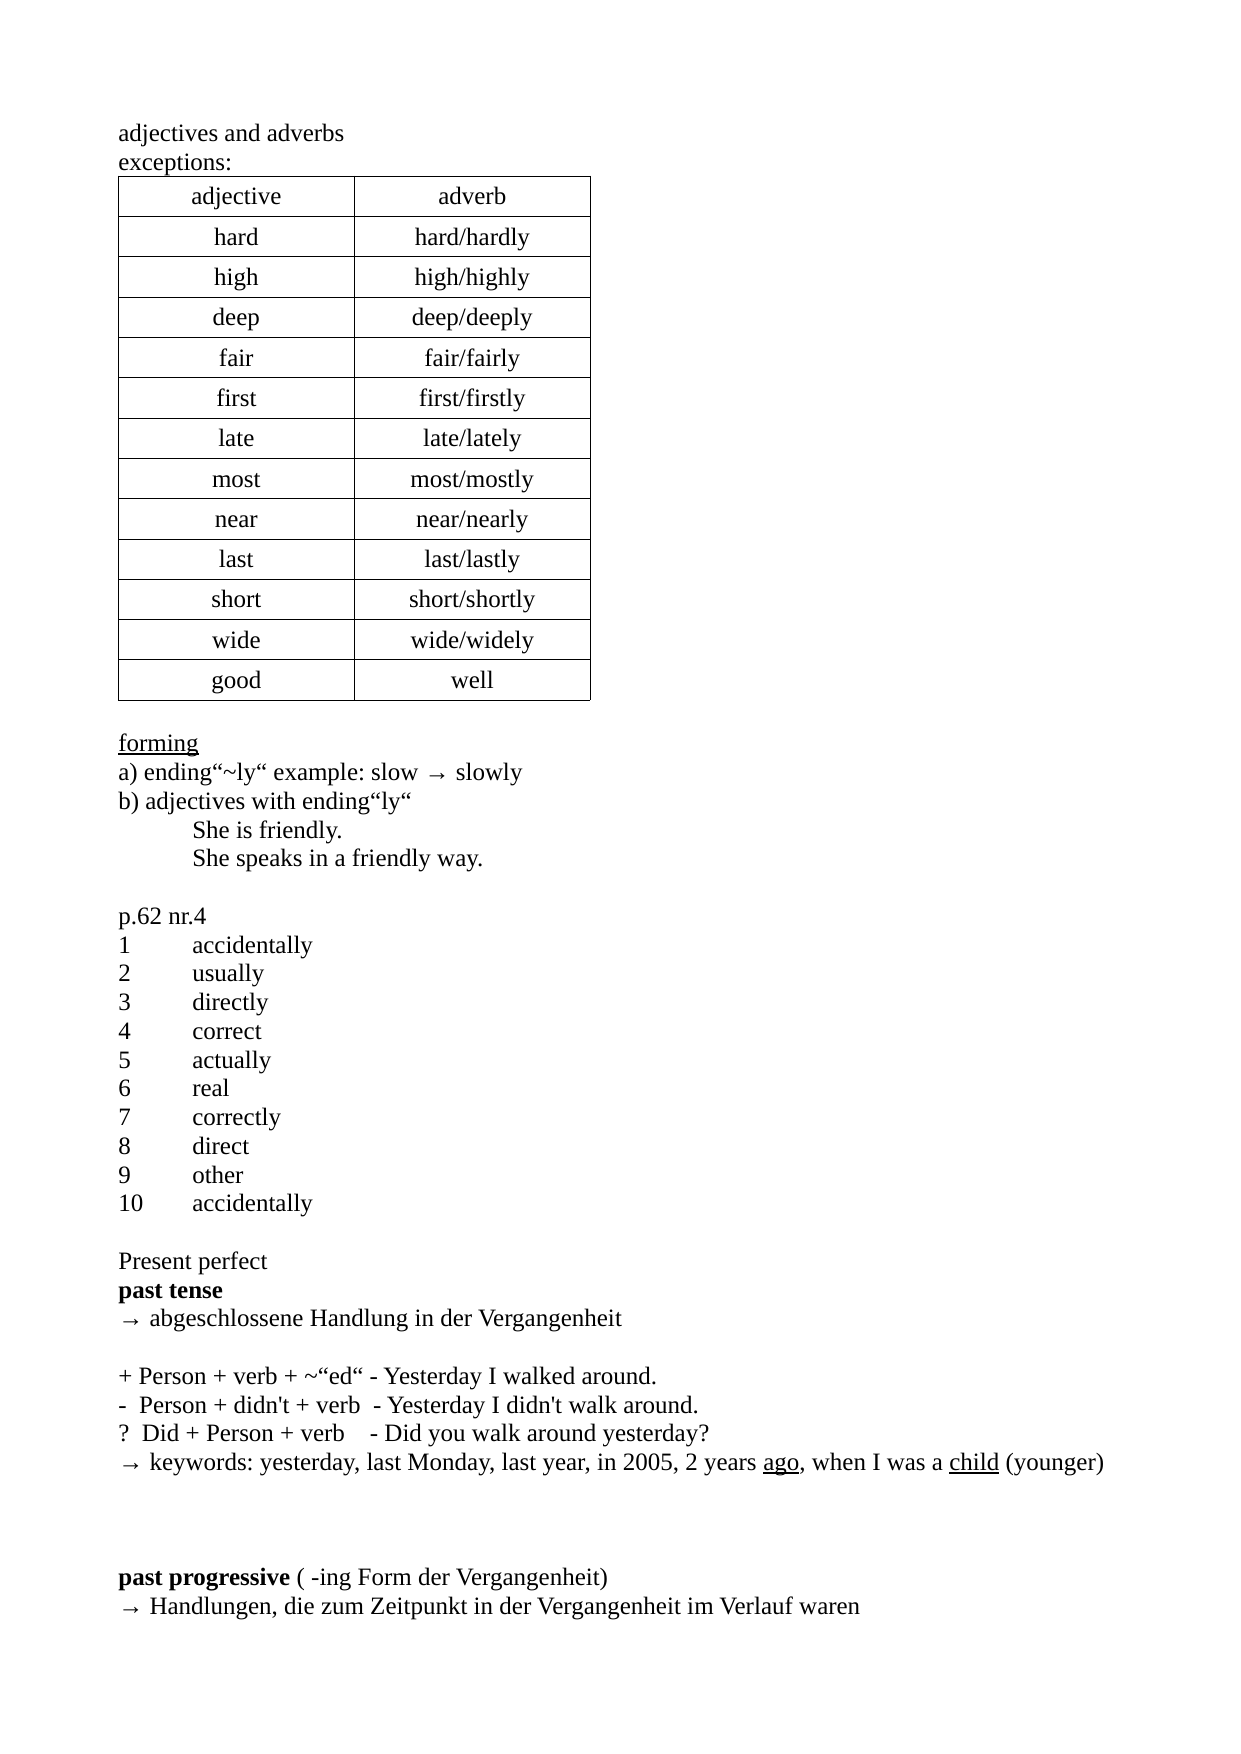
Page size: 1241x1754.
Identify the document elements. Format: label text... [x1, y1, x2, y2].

table_header adjective [119, 177, 354, 216]
table_cell hard/hardly [355, 217, 590, 256]
table_cell fair/fairly [355, 338, 590, 377]
text a) ending“~ly“ example: slow → slowly [118, 757, 1122, 786]
text Present perfect [118, 1246, 1122, 1275]
text forming [118, 728, 1122, 757]
text 6 real [118, 1073, 1122, 1102]
text 7 correctly [118, 1102, 1122, 1131]
table_cell late/lately [355, 419, 590, 458]
text 1 accidentally [118, 930, 1122, 958]
table_cell deep/deeply [355, 298, 590, 337]
table_cell near [119, 499, 354, 538]
table_cell high/highly [355, 257, 590, 297]
text + Person + verb + ~“ed“ - Yesterday I walked around. [118, 1361, 1122, 1390]
table_cell first/firstly [355, 378, 590, 417]
text 10 accidentally [118, 1188, 1122, 1217]
text b) adjectives with ending“ly“ [118, 786, 1122, 815]
text → keywords: yesterday, last Monday, last year, in 2005, 2 years ago, when I was a child (younger) [118, 1447, 1122, 1476]
table_cell well [355, 660, 590, 700]
table_cell wide/widely [355, 620, 590, 659]
text - Person + didn't + verb - Yesterday I didn't walk around. [118, 1390, 1122, 1418]
text past progressive ( -ing Form der Vergangenheit) [118, 1562, 1122, 1591]
table_cell good [119, 660, 354, 700]
table_cell short [119, 580, 354, 619]
table_cell most/mostly [355, 459, 590, 498]
table_cell first [119, 378, 354, 417]
text p.62 nr.4 [118, 901, 1122, 930]
text 4 correct [118, 1016, 1122, 1045]
table_cell late [119, 419, 354, 458]
text 8 direct [118, 1131, 1122, 1160]
text 9 other [118, 1160, 1122, 1188]
table_cell deep [119, 298, 354, 337]
text past tense [118, 1275, 1122, 1303]
text → abgeschlossene Handlung in der Vergangenheit [118, 1303, 1122, 1332]
text ? Did + Person + verb - Did you walk around yesterday? [118, 1418, 1122, 1447]
text She speaks in a friendly way. [118, 843, 1122, 872]
text She is friendly. [118, 815, 1122, 843]
text adjectives and adverbs [118, 118, 1122, 147]
table_cell last/lastly [355, 540, 590, 579]
table_cell near/nearly [355, 499, 590, 538]
table_cell hard [119, 217, 354, 256]
text 2 usually [118, 958, 1122, 987]
table_cell high [119, 257, 354, 297]
text 5 actually [118, 1045, 1122, 1073]
table_cell wide [119, 620, 354, 659]
text 3 directly [118, 987, 1122, 1016]
text exceptions: [118, 147, 1122, 176]
table_cell fair [119, 338, 354, 377]
table_header adverb [355, 177, 590, 216]
table_cell short/shortly [355, 580, 590, 619]
table_cell most [119, 459, 354, 498]
text → Handlungen, die zum Zeitpunkt in der Vergangenheit im Verlauf waren [118, 1591, 1122, 1620]
table_cell last [119, 540, 354, 579]
